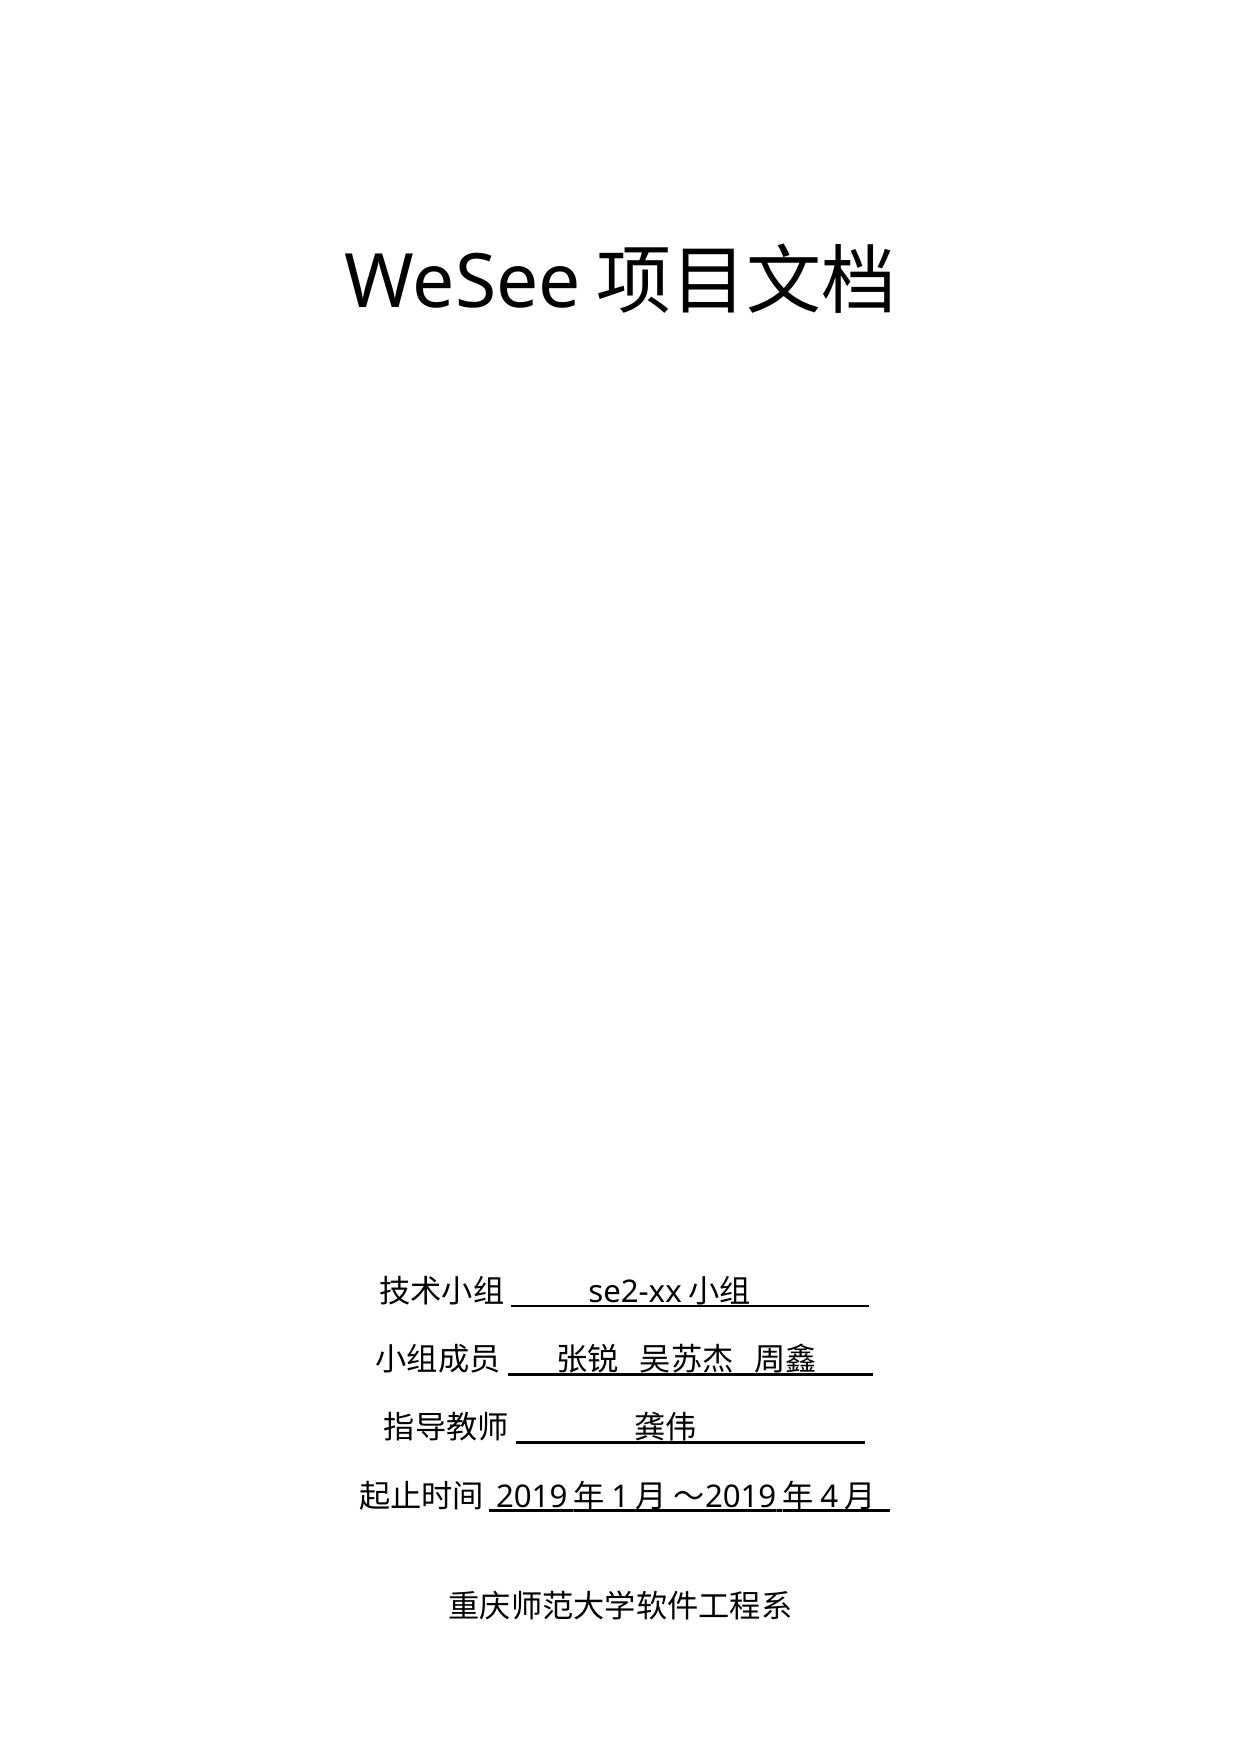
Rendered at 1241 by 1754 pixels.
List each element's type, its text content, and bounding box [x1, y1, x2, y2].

text 指导教师 龚伟 [118, 1403, 1122, 1448]
text 重庆师范大学软件工程系 [118, 1581, 1122, 1627]
text 技术小组 se2-xx小组 [118, 1266, 1122, 1312]
text 起止时间 2019年1月 ～2019年4月 [118, 1471, 1122, 1516]
text WeSee项目文档 [118, 220, 1122, 329]
text 小组成员 张锐 吴苏杰 周鑫 [118, 1334, 1122, 1380]
